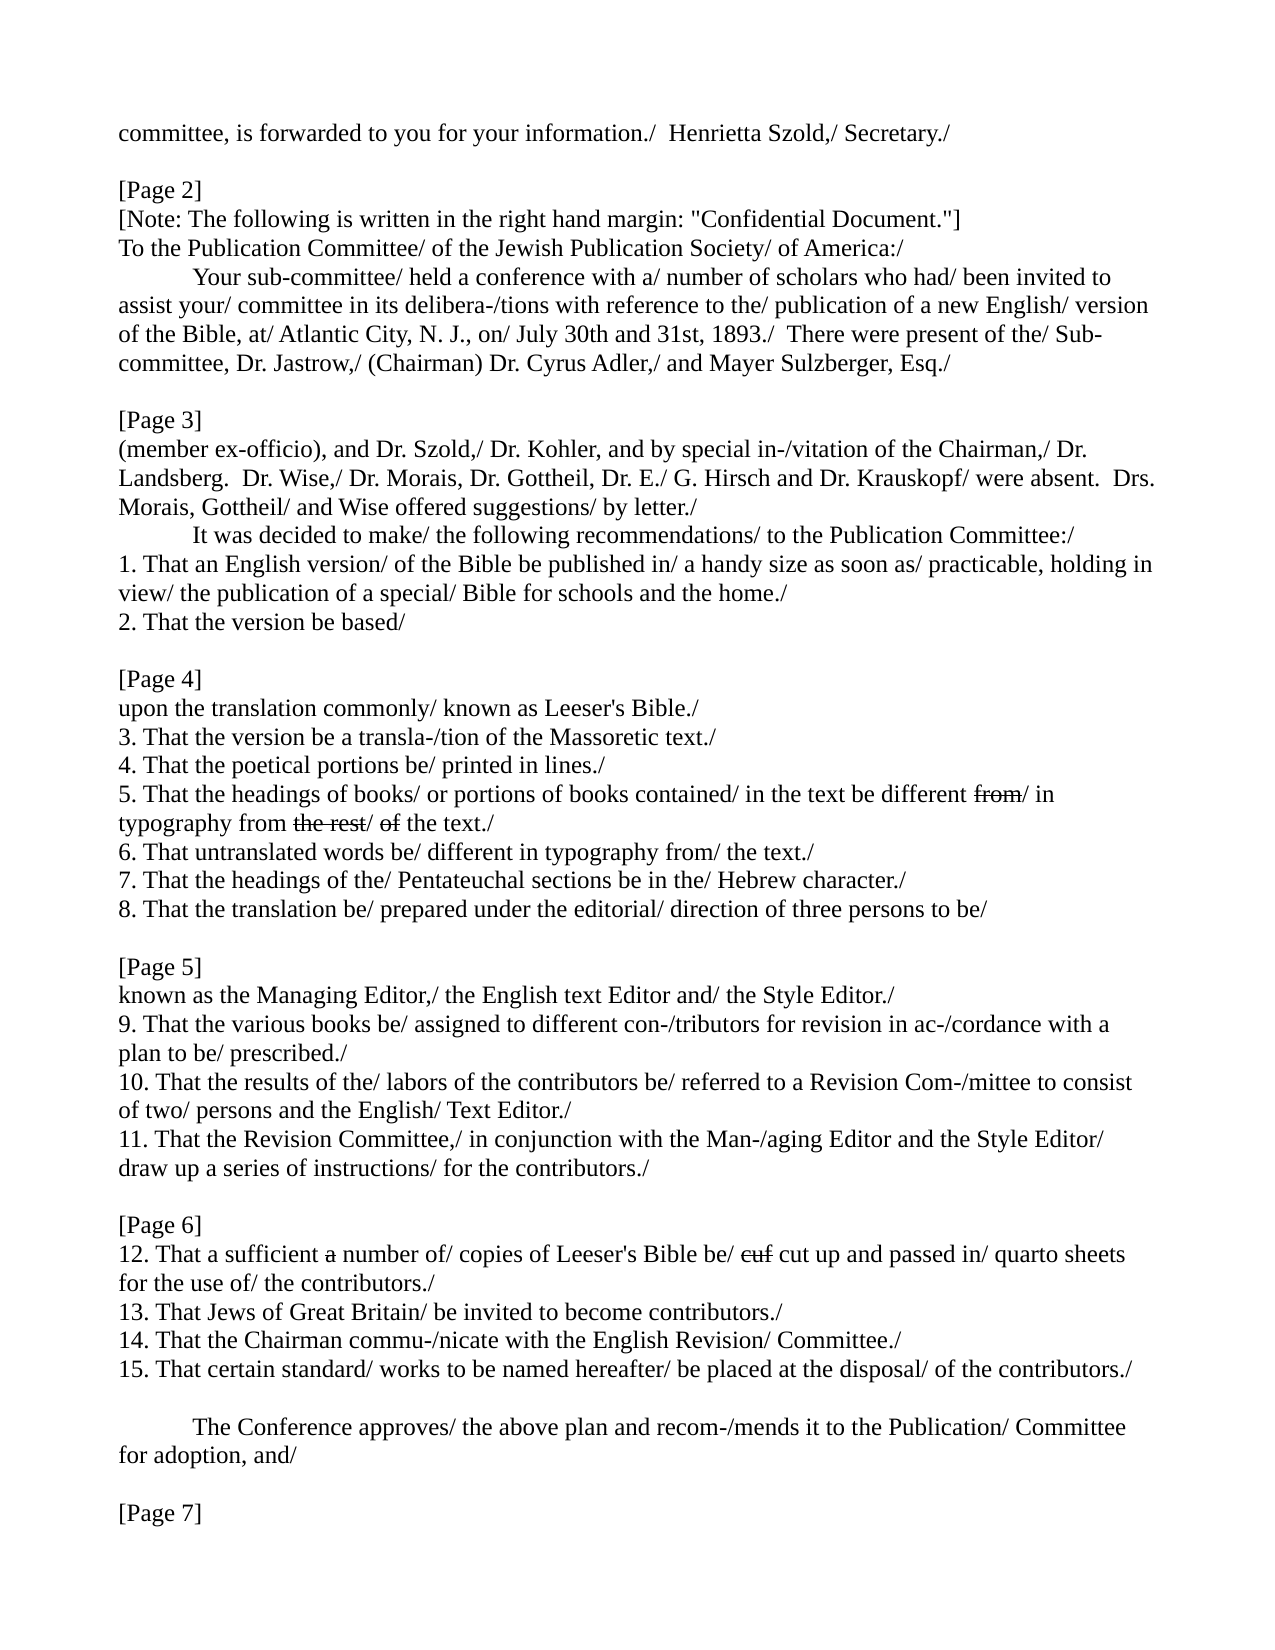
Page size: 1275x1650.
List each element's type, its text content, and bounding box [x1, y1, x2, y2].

text 9. That the various books be/ assigned to different con-/tributors for revision in ac-/cordance with a plan to be/ prescribed./ [118, 1009, 1157, 1067]
text 4. That the poetical portions be/ printed in lines./ [118, 751, 1157, 779]
text [Page 4] [118, 664, 1157, 693]
text known as the Managing Editor,/ the English text Editor and/ the Style Editor./ [118, 981, 1157, 1009]
text [Page 7] [118, 1498, 1157, 1527]
text 14. That the Chairman commu-/nicate with the English Revision/ Committee./ [118, 1326, 1157, 1354]
text [Page 2] [118, 176, 1157, 204]
text 2. That the version be based/ [118, 607, 1157, 636]
text upon the translation commonly/ known as Leeser's Bible./ [118, 693, 1157, 722]
text [Page 3] [118, 406, 1157, 434]
text 11. That the Revision Committee,/ in conjunction with the Man-/aging Editor and the Style Editor/ draw up a series of instructions/ for the contributors./ [118, 1124, 1157, 1182]
text 13. That Jews of Great Britain/ be invited to become contributors./ [118, 1297, 1157, 1326]
text It was decided to make/ the following recommendations/ to the Publication Committee:/ [118, 521, 1157, 549]
text To the Publication Committee/ of the Jewish Publication Society/ of America:/ [118, 233, 1157, 262]
text 12. That a sufficient a number of/ copies of Leeser's Bible be/ cuf cut up and passed in/ quarto sheets for the use of/ the contributors./ [118, 1239, 1157, 1297]
text 3. That the version be a transla-/tion of the Massoretic text./ [118, 722, 1157, 751]
text [Note: The following is written in the right hand margin: "Confidential Document."] [118, 204, 1157, 233]
text The Conference approves/ the above plan and recom-/mends it to the Publication/ Committee for adoption, and/ [118, 1412, 1157, 1469]
text 15. That certain standard/ works to be named hereafter/ be placed at the disposal/ of the contributors./ [118, 1354, 1157, 1383]
text committee, is forwarded to you for your information./ Henrietta Szold,/ Secretary./ [118, 118, 1157, 147]
text Your sub-committee/ held a conference with a/ number of scholars who had/ been invited to assist your/ committee in its delibera-/tions with reference to the/ publication of a new English/ version of the Bible, at/ Atlantic City, N. J., on/ July 30th and 31st, 1893./ There were present of the/ Sub-committee, Dr. Jastrow,/ (Chairman) Dr. Cyrus Adler,/ and Mayer Sulzberger, Esq./ [118, 262, 1157, 377]
text 5. That the headings of books/ or portions of books contained/ in the text be different from/ in typography from the rest/ of the text./ [118, 779, 1157, 837]
text 1. That an English version/ of the Bible be published in/ a handy size as soon as/ practicable, holding in view/ the publication of a special/ Bible for schools and the home./ [118, 549, 1157, 607]
text [Page 6] [118, 1211, 1157, 1239]
text 7. That the headings of the/ Pentateuchal sections be in the/ Hebrew character./ [118, 866, 1157, 894]
text [Page 5] [118, 923, 1157, 981]
text 8. That the translation be/ prepared under the editorial/ direction of three persons to be/ [118, 894, 1157, 923]
text (member ex-officio), and Dr. Szold,/ Dr. Kohler, and by special in-/vitation of the Chairman,/ Dr. Landsberg. Dr. Wise,/ Dr. Morais, Dr. Gottheil, Dr. E./ G. Hirsch and Dr. Krauskopf/ were absent. Drs. Morais, Gottheil/ and Wise offered suggestions/ by letter./ [118, 434, 1157, 521]
text 10. That the results of the/ labors of the contributors be/ referred to a Revision Com-/mittee to consist of two/ persons and the English/ Text Editor./ [118, 1067, 1157, 1124]
text 6. That untranslated words be/ different in typography from/ the text./ [118, 837, 1157, 866]
